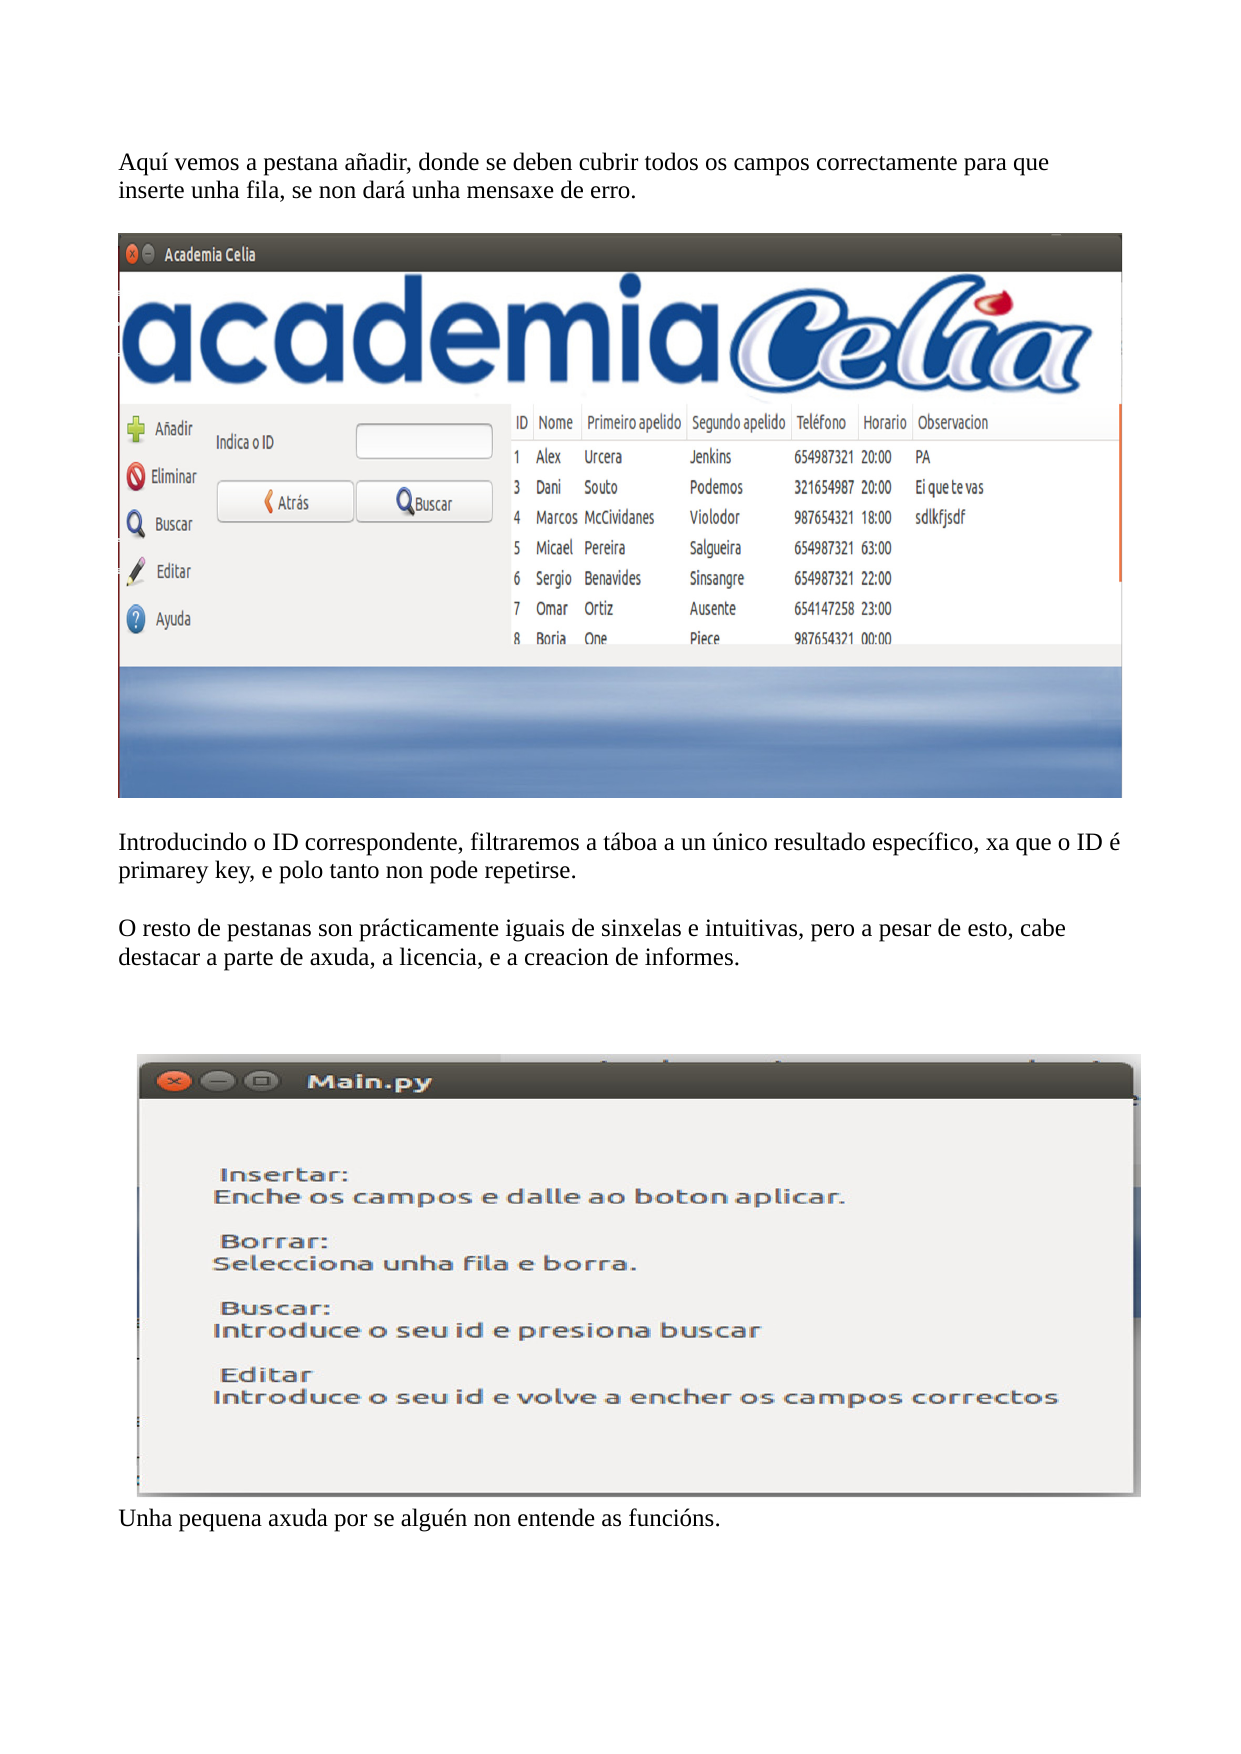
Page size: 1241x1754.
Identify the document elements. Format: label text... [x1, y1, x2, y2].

text O resto de pestanas son prácticamente iguais de sinxelas e intuitivas, pero a pesar de esto, cabe destacar a parte de axuda, a licencia, e a creacion de informes. [118, 913, 1122, 970]
text Aquí vemos a pestana añadir, donde se deben cubrir todos os campos correctamente para que inserte unha fila, se non dará unha mensaxe de erro. [118, 147, 1122, 204]
text Introducindo o ID correspondente, filtraremos a táboa a un único resultado específico, xa que o ID é primarey key, e polo tanto non pode repetirse. [118, 827, 1122, 884]
picture [118, 233, 1123, 798]
picture [136, 1054, 1141, 1504]
text Unha pequena axuda por se alguén non entende as funcións. [118, 1028, 1122, 1532]
